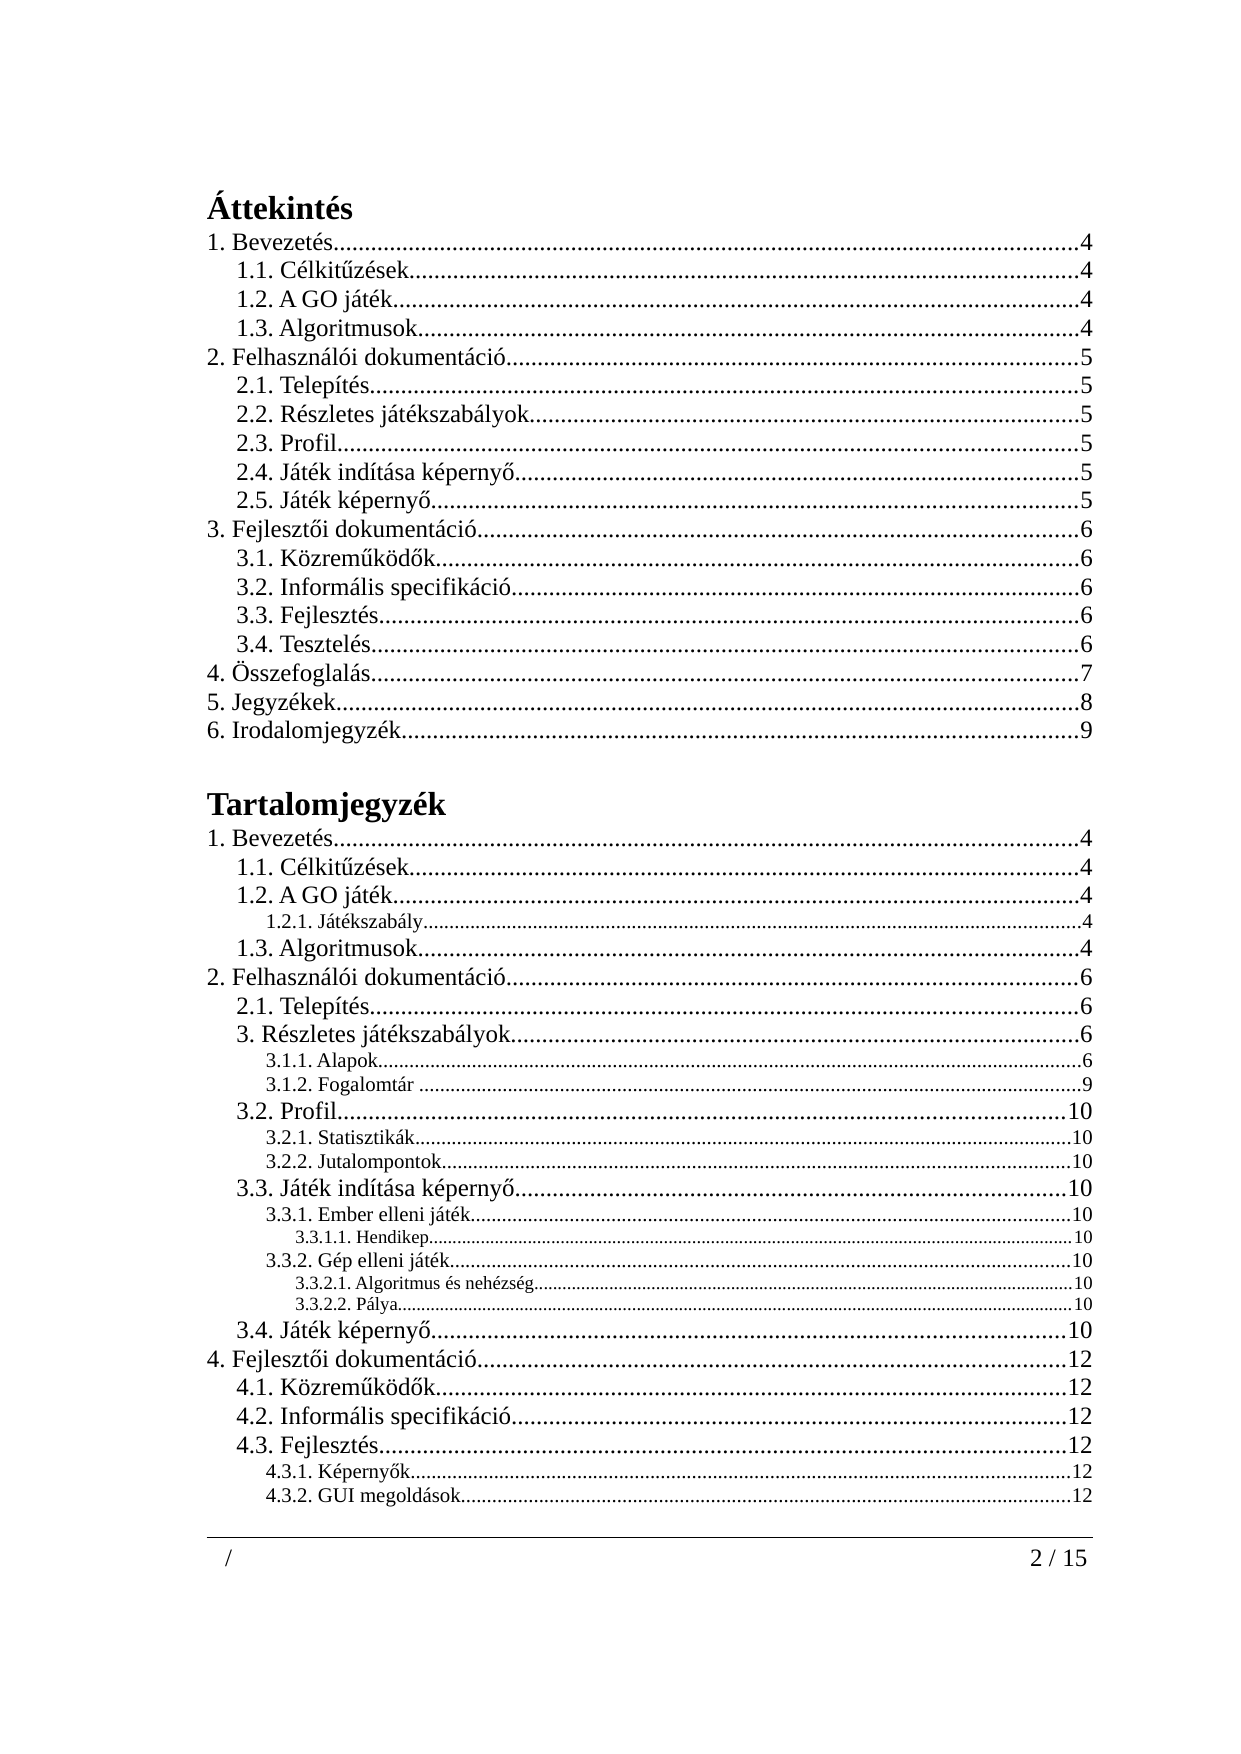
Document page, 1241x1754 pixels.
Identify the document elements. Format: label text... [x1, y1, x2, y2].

subtitle Áttekintés [207, 188, 1093, 227]
text 3.2.1. Statisztikák 10 [266, 1125, 1093, 1149]
text 2.1. Telepítés 6 [236, 991, 1093, 1019]
text 5. Jegyzékek 8 [207, 687, 1093, 715]
text 4.3.2. GUI megoldások 12 [266, 1483, 1093, 1507]
text 3. Fejlesztői dokumentáció 6 [207, 514, 1093, 543]
text 4.3.1. Képernyők 12 [266, 1459, 1093, 1483]
text 1.2. A GO játék 4 [236, 881, 1093, 909]
text 3.3. Fejlesztés 6 [236, 600, 1093, 629]
text 3.1.1. Alapok 6 [266, 1048, 1093, 1072]
text 3.2. Informális specifikáció 6 [236, 572, 1093, 600]
text 3.4. Tesztelés 6 [236, 629, 1093, 658]
text 4.1. Közreműködők 12 [236, 1372, 1093, 1401]
subtitle Tartalomjegyzék [207, 785, 1093, 823]
text 2.1. Telepítés 5 [236, 370, 1093, 399]
text 4. Fejlesztői dokumentáció 12 [207, 1344, 1093, 1372]
text 6. Irodalomjegyzék 9 [207, 715, 1093, 744]
text 3.2. Profil 10 [236, 1096, 1093, 1125]
text 3.1.2. Fogalomtár 9 [266, 1072, 1093, 1096]
text 2. Felhasználói dokumentáció 5 [207, 342, 1093, 370]
text 3. Részletes játékszabályok 6 [236, 1019, 1093, 1048]
text 4.3. Fejlesztés 12 [236, 1430, 1093, 1459]
text 1.3. Algoritmusok 4 [236, 313, 1093, 342]
text 4. Összefoglalás 7 [207, 658, 1093, 687]
text 2.5. Játék képernyő 5 [236, 485, 1093, 514]
text 1. Bevezetés 4 [207, 823, 1093, 852]
text 1.1. Célkitűzések 4 [236, 852, 1093, 881]
text 1. Bevezetés 4 [207, 227, 1093, 255]
text 1.2.1. Játékszabály 4 [266, 909, 1093, 933]
text 1.3. Algoritmusok 4 [236, 933, 1093, 962]
text 3.3.2. Gép elleni játék 10 [266, 1248, 1093, 1272]
text 1.1. Célkitűzések 4 [236, 255, 1093, 284]
text 1.2. A GO játék 4 [236, 284, 1093, 313]
text 4.2. Informális specifikáció 12 [236, 1401, 1093, 1430]
text 2.4. Játék indítása képernyő 5 [236, 457, 1093, 485]
text 3.3.2.1. Algoritmus és nehézség 10 [295, 1272, 1093, 1293]
text 3.2.2. Jutalompontok 10 [266, 1149, 1093, 1173]
text 3.3.2.2. Pálya 10 [295, 1293, 1093, 1315]
text 2.3. Profil 5 [236, 428, 1093, 457]
text 3.3. Játék indítása képernyő 10 [236, 1173, 1093, 1202]
text 3.4. Játék képernyő 10 [236, 1315, 1093, 1344]
text 2.2. Részletes játékszabályok 5 [236, 399, 1093, 428]
text 3.1. Közreműködők 6 [236, 543, 1093, 572]
text 3.3.1.1. Hendikep 10 [295, 1226, 1093, 1248]
text 3.3.1. Ember elleni játék 10 [266, 1202, 1093, 1226]
text 2. Felhasználói dokumentáció 6 [207, 962, 1093, 991]
